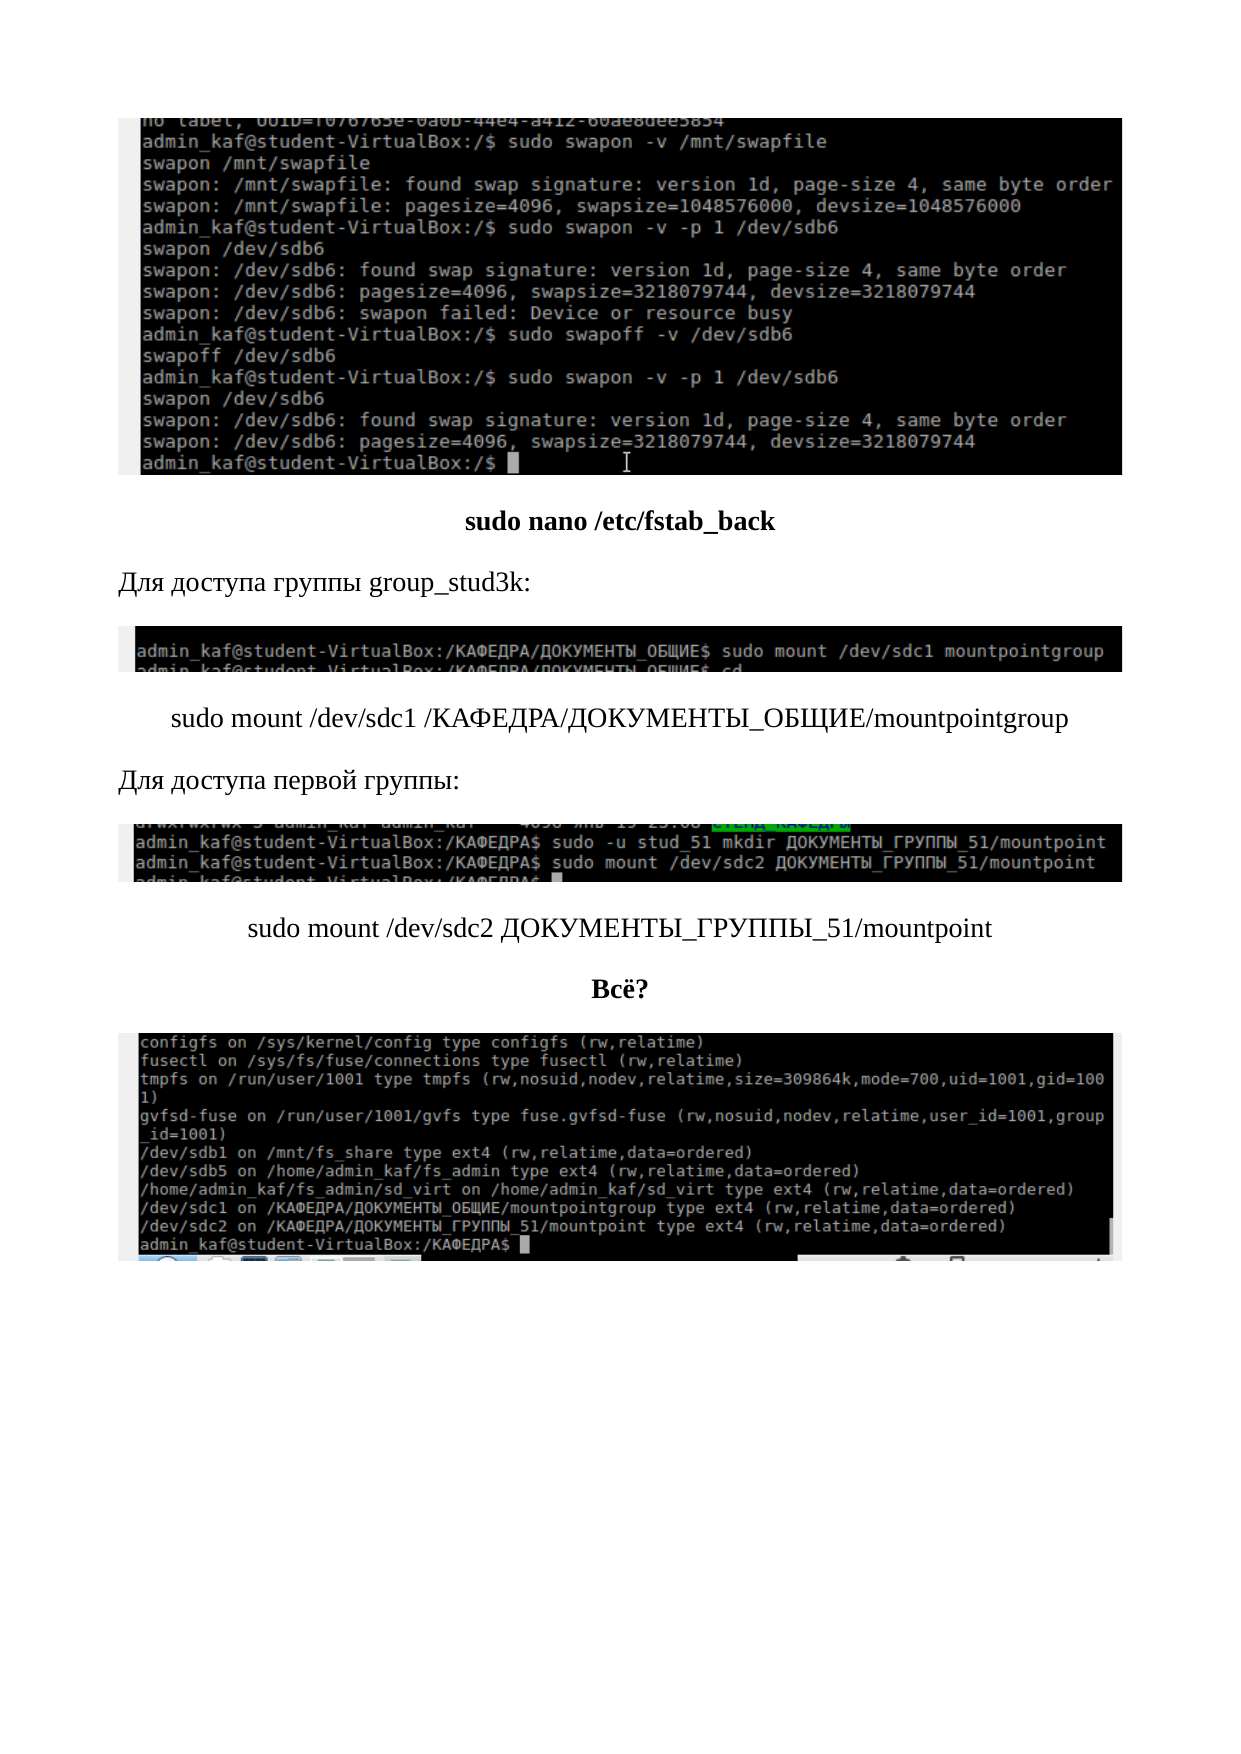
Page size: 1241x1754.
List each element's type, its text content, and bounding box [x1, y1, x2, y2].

text sudo mount /dev/sdc2 ДОКУМЕНТЫ_ГРУППЫ_51/mountpoint [118, 911, 1122, 943]
text sudo nano /etc/fstab_back [118, 504, 1122, 536]
picture [118, 118, 1123, 475]
text sudo mount /dev/sdc1 /КАФЕДРА/ДОКУМЕНТЫ_ОБЩИЕ/mountpointgroup [118, 701, 1122, 733]
text Для доступа группы group_stud3k: [118, 565, 1122, 598]
picture [118, 626, 1123, 672]
picture [118, 824, 1123, 882]
text Всё? [118, 972, 1122, 1005]
picture [118, 1033, 1123, 1261]
text Для доступа первой группы: [118, 763, 1122, 795]
